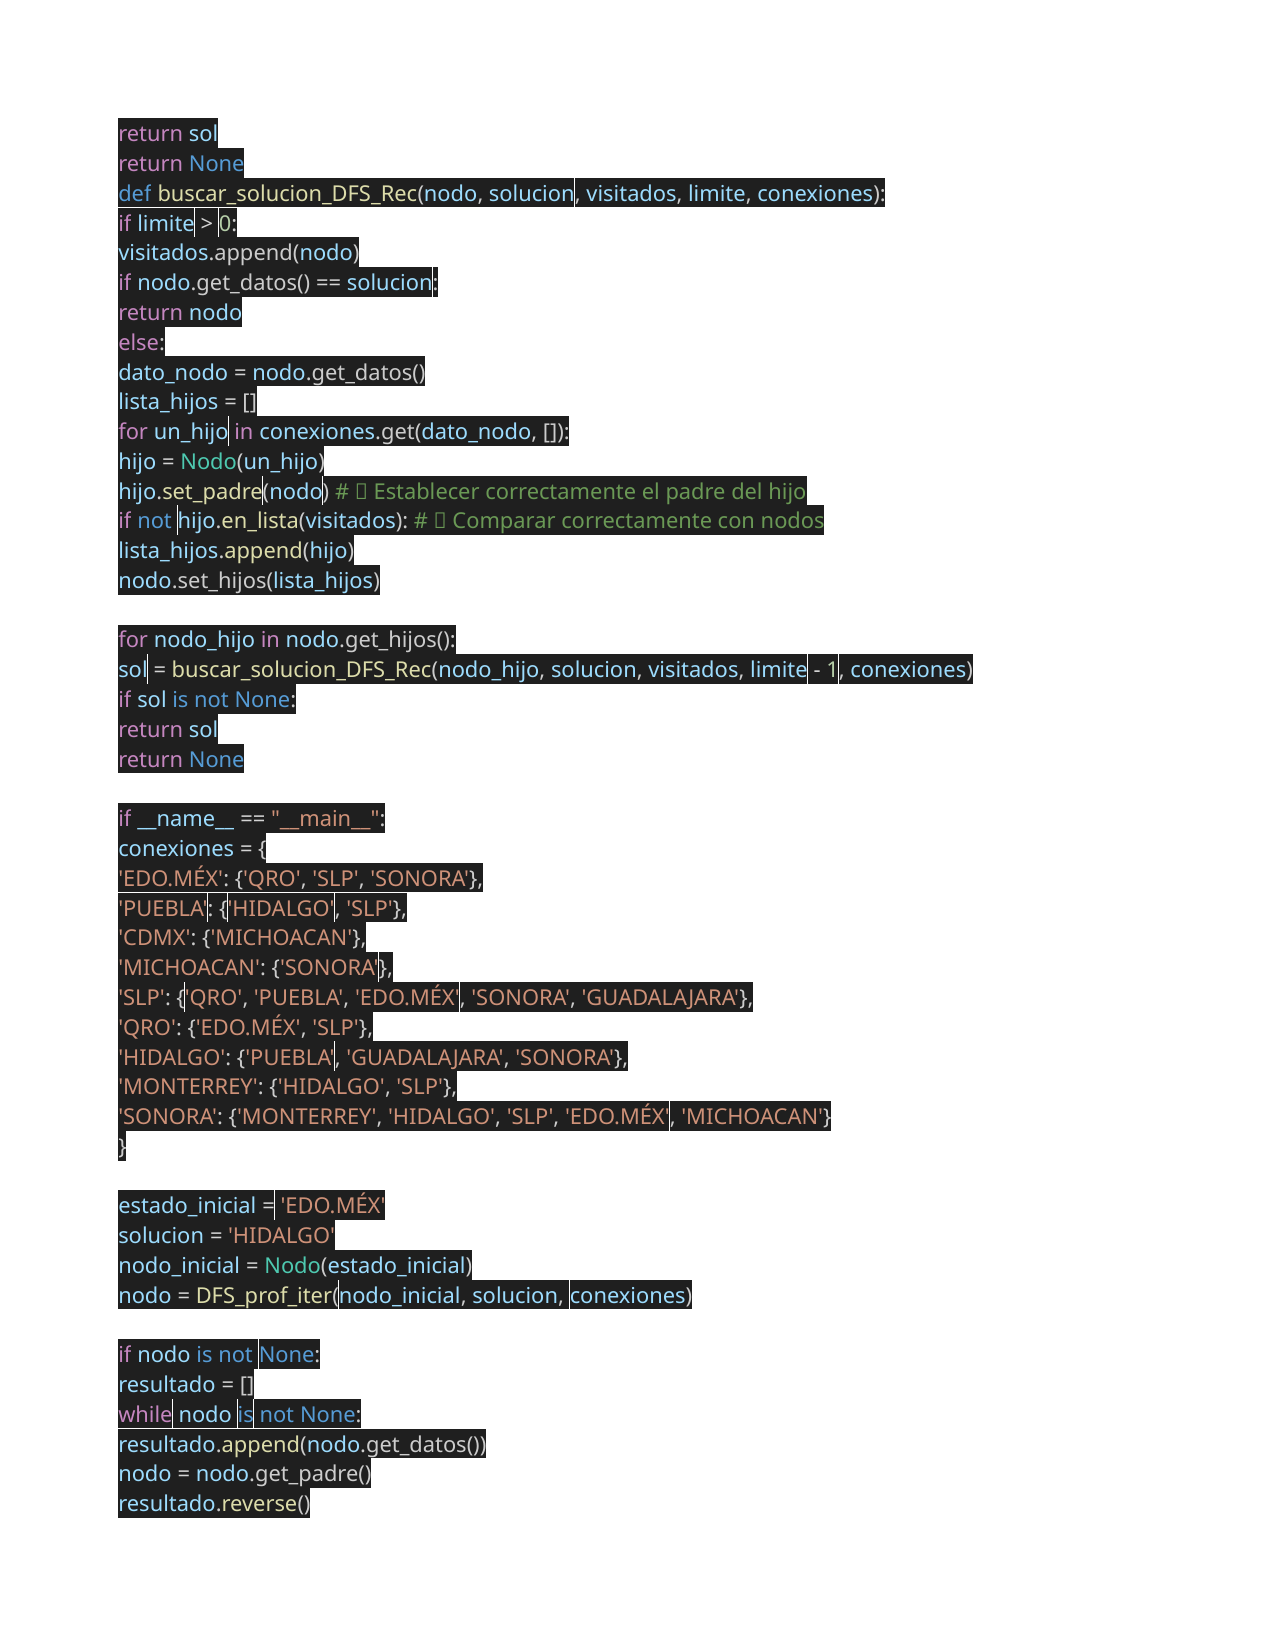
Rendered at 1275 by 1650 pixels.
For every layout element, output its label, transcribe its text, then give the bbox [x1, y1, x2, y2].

text 'SLP': {'QRO', 'PUEBLA', 'EDO.MÉX', 'SONORA', 'GUADALAJARA'}, [118, 982, 1157, 1012]
text if __name__ == "__main__": [118, 803, 1157, 833]
text conexiones = { [118, 833, 1157, 863]
text else: [118, 327, 1157, 356]
text } [118, 1131, 1157, 1161]
text hijo = Nodo(un_hijo) [118, 446, 1157, 476]
text if nodo is not None: [118, 1339, 1157, 1369]
text dato_nodo = nodo.get_datos() [118, 356, 1157, 386]
text if limite > 0: [118, 207, 1157, 237]
text 'MICHOACAN': {'SONORA'}, [118, 952, 1157, 982]
text resultado.reverse() [118, 1488, 1157, 1518]
text return sol [118, 118, 1157, 148]
text estado_inicial = 'EDO.MÉX' [118, 1190, 1157, 1220]
text nodo.set_hijos(lista_hijos) [118, 565, 1157, 595]
text 'CDMX': {'MICHOACAN'}, [118, 922, 1157, 952]
text while nodo is not None: [118, 1399, 1157, 1428]
text for un_hijo in conexiones.get(dato_nodo, []): [118, 416, 1157, 446]
text nodo = DFS_prof_iter(nodo_inicial, solucion, conexiones) [118, 1280, 1157, 1309]
text 'SONORA': {'MONTERREY', 'HIDALGO', 'SLP', 'EDO.MÉX', 'MICHOACAN'} [118, 1101, 1157, 1131]
text lista_hijos = [] [118, 386, 1157, 416]
text 'EDO.MÉX': {'QRO', 'SLP', 'SONORA'}, [118, 863, 1157, 892]
text sol = buscar_solucion_DFS_Rec(nodo_hijo, solucion, visitados, limite - 1, conexiones) [118, 654, 1157, 684]
text 'PUEBLA': {'HIDALGO', 'SLP'}, [118, 892, 1157, 922]
text if sol is not None: [118, 684, 1157, 714]
text hijo.set_padre(nodo) # ✅ Establecer correctamente el padre del hijo [118, 476, 1157, 505]
text visitados.append(nodo) [118, 237, 1157, 267]
text lista_hijos.append(hijo) [118, 535, 1157, 565]
text return None [118, 148, 1157, 178]
text def buscar_solucion_DFS_Rec(nodo, solucion, visitados, limite, conexiones): [118, 178, 1157, 207]
text return nodo [118, 297, 1157, 327]
text nodo_inicial = Nodo(estado_inicial) [118, 1250, 1157, 1280]
text solucion = 'HIDALGO' [118, 1220, 1157, 1250]
text for nodo_hijo in nodo.get_hijos(): [118, 624, 1157, 654]
text resultado = [] [118, 1369, 1157, 1399]
text 'MONTERREY': {'HIDALGO', 'SLP'}, [118, 1071, 1157, 1101]
text if not hijo.en_lista(visitados): # ✅ Comparar correctamente con nodos [118, 505, 1157, 535]
text if nodo.get_datos() == solucion: [118, 267, 1157, 297]
text 'HIDALGO': {'PUEBLA', 'GUADALAJARA', 'SONORA'}, [118, 1041, 1157, 1071]
text return None [118, 744, 1157, 773]
text nodo = nodo.get_padre() [118, 1458, 1157, 1488]
text resultado.append(nodo.get_datos()) [118, 1428, 1157, 1458]
text return sol [118, 714, 1157, 744]
text 'QRO': {'EDO.MÉX', 'SLP'}, [118, 1012, 1157, 1041]
